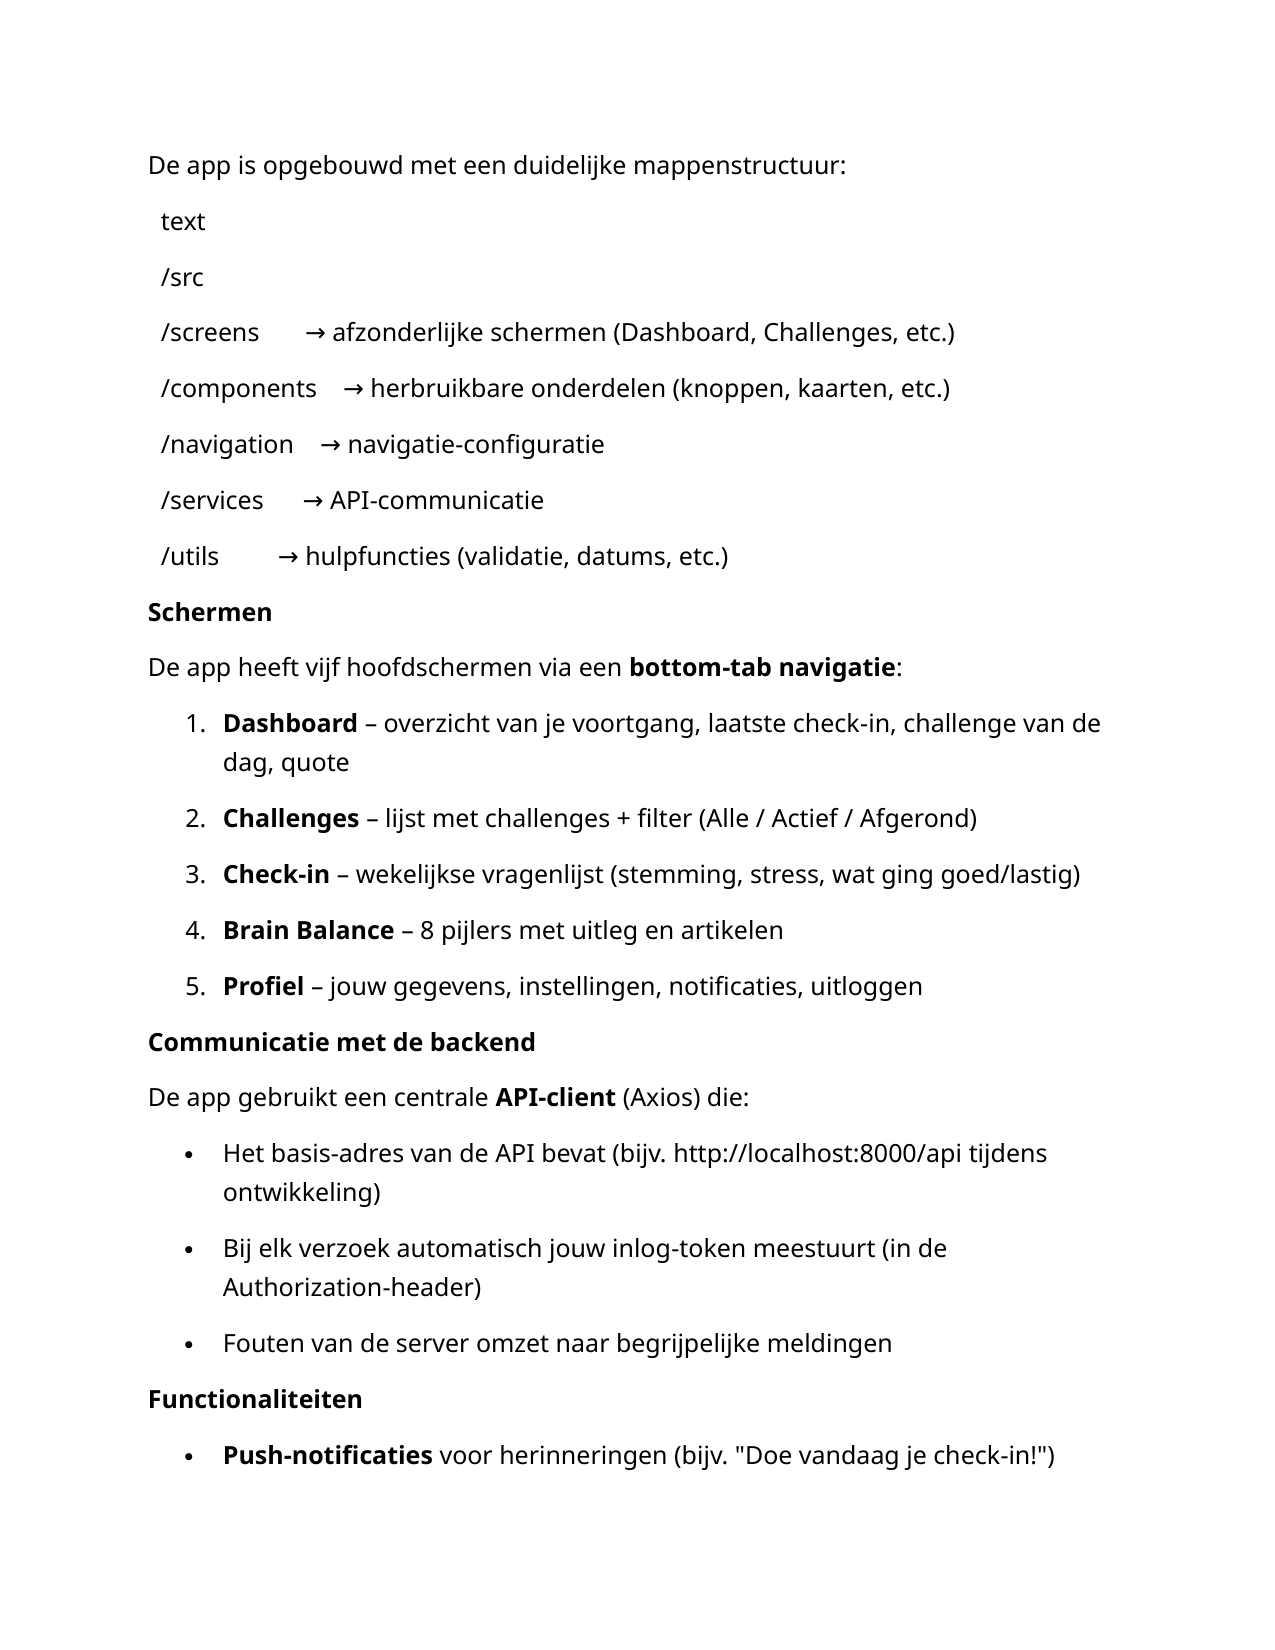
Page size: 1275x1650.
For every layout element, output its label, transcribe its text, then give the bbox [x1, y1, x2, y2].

text De app gebruikt een centrale API‑client (Axios) die: [148, 1080, 1127, 1114]
text text [148, 203, 1127, 237]
text /utils → hulpfuncties (validatie, datums, etc.) [148, 538, 1127, 572]
text Communicatie met de backend [148, 1024, 1127, 1058]
text /services → API‑communicatie [148, 483, 1127, 517]
list Het basis‑adres van de API bevat (bijv. http://localhost:8000/api tijdens ontwikkeling) [185, 1136, 1127, 1209]
text /navigation → navigatie‑configuratie [148, 427, 1127, 461]
list Bij elk verzoek automatisch jouw inlog‑token meestuurt (in de Authorization‑header) [185, 1231, 1127, 1304]
list Fouten van de server omzet naar begrijpelijke meldingen [185, 1326, 1127, 1360]
list Push‑notificaties voor herinneringen (bijv. "Doe vandaag je check‑in!") [185, 1438, 1127, 1472]
text De app is opgebouwd met een duidelijke mappenstructuur: [148, 148, 1127, 182]
list Dashboard – overzicht van je voortgang, laatste check‑in, challenge van de dag, quote [185, 706, 1127, 779]
list Check‑in – wekelijkse vragenlijst (stemming, stress, wat ging goed/lastig) [185, 857, 1127, 891]
text Schermen [148, 594, 1127, 628]
list Brain Balance – 8 pijlers met uitleg en artikelen [185, 913, 1127, 947]
text /components → herbruikbare onderdelen (knoppen, kaarten, etc.) [148, 371, 1127, 405]
list Challenges – lijst met challenges + filter (Alle / Actief / Afgerond) [185, 801, 1127, 835]
text De app heeft vijf hoofdschermen via een bottom‑tab navigatie: [148, 650, 1127, 684]
text /src [148, 259, 1127, 293]
list Profiel – jouw gegevens, instellingen, notificaties, uitloggen [185, 968, 1127, 1002]
text /screens → afzonderlijke schermen (Dashboard, Challenges, etc.) [148, 315, 1127, 349]
text Functionaliteiten [148, 1382, 1127, 1416]
